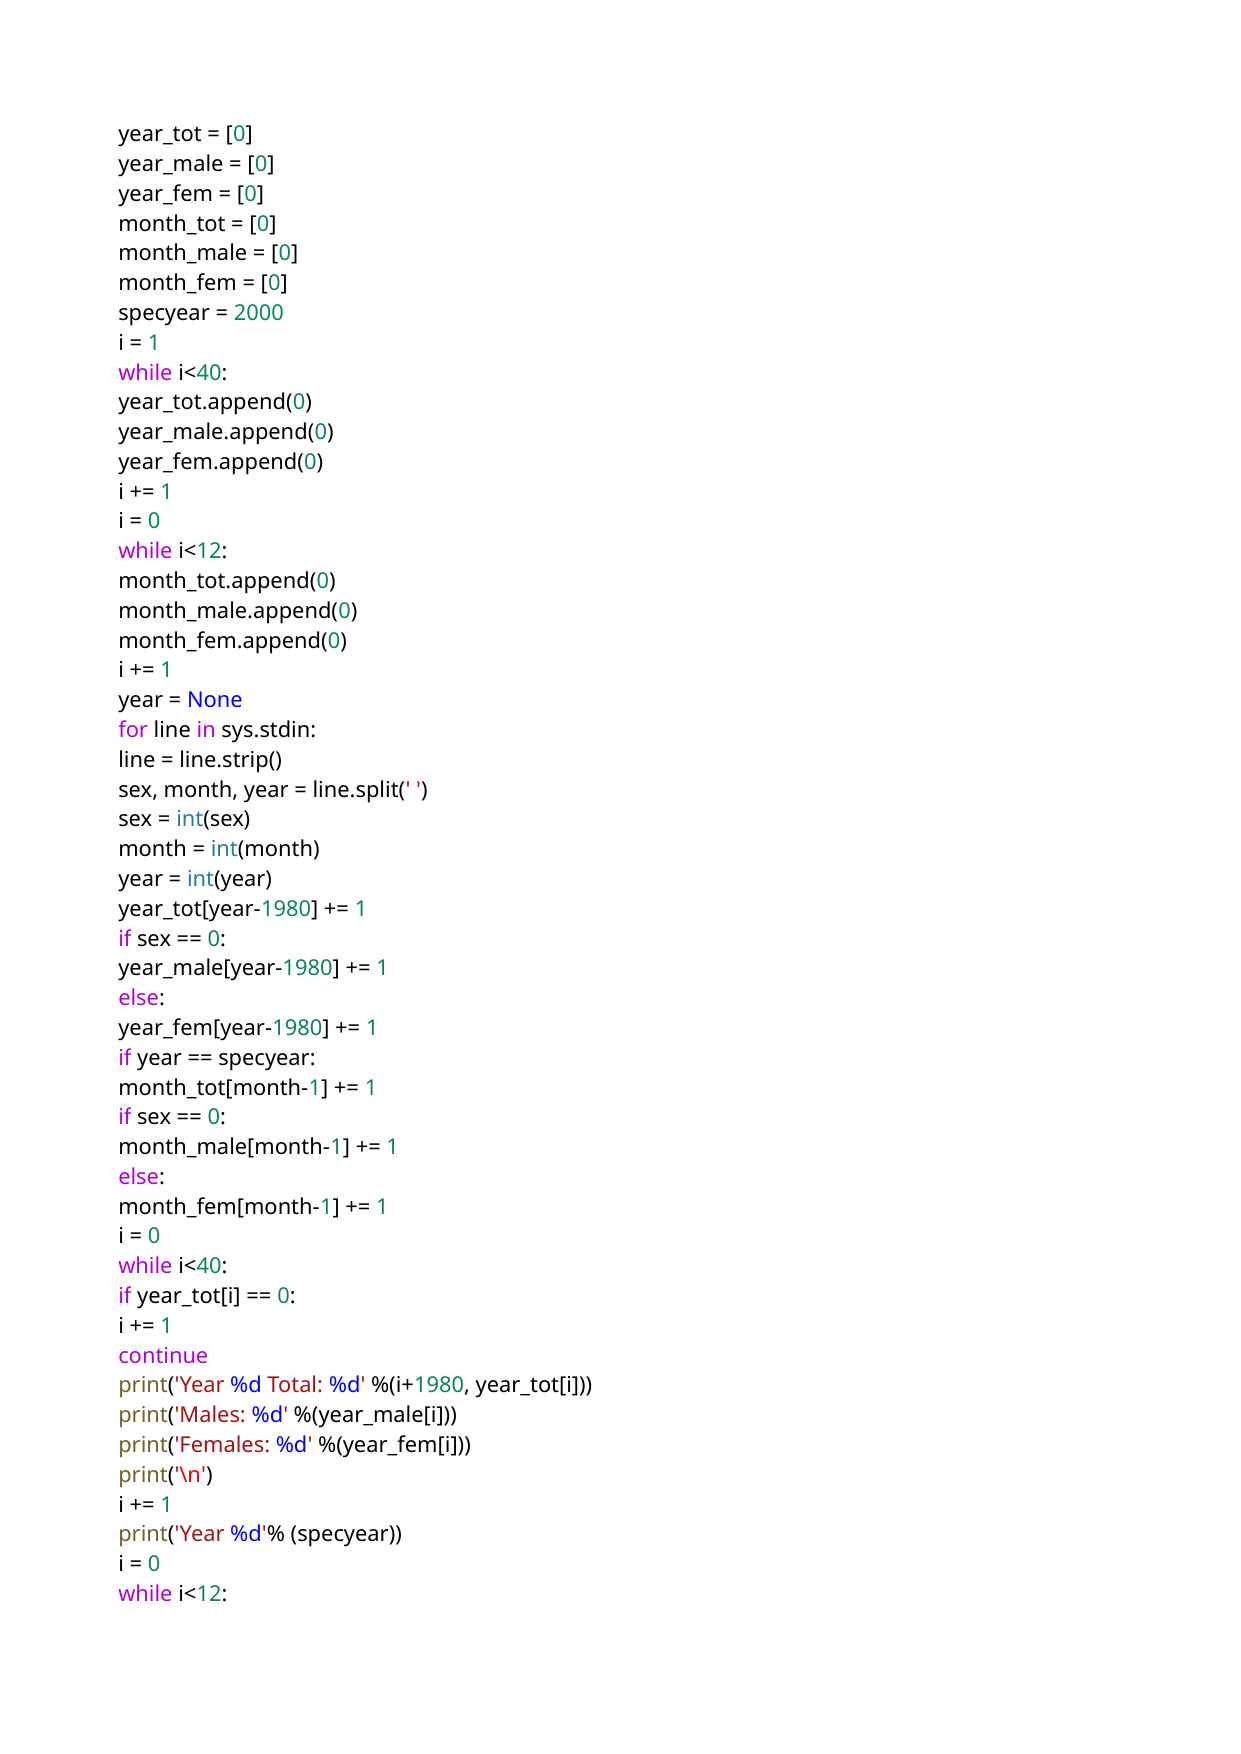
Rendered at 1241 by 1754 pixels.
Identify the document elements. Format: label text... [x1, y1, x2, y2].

text if year_tot[i] == 0: [118, 1280, 1122, 1310]
text if year == specyear: [118, 1042, 1122, 1071]
text if sex == 0: [118, 1101, 1122, 1131]
text i += 1 [118, 1310, 1122, 1339]
text month = int(month) [118, 833, 1122, 863]
text year_fem[year-1980] += 1 [118, 1012, 1122, 1042]
text i += 1 [118, 476, 1122, 505]
text i = 0 [118, 1220, 1122, 1250]
text year = int(year) [118, 863, 1122, 893]
text i += 1 [118, 1488, 1122, 1518]
text month_tot = [0] [118, 207, 1122, 237]
text print('Year %d'% (specyear)) [118, 1518, 1122, 1548]
text year_tot = [0] [118, 118, 1122, 148]
text i = 1 [118, 327, 1122, 356]
text else: [118, 982, 1122, 1012]
text month_male = [0] [118, 237, 1122, 267]
text month_tot.append(0) [118, 565, 1122, 595]
text year_male.append(0) [118, 416, 1122, 446]
text month_fem = [0] [118, 267, 1122, 297]
text for line in sys.stdin: [118, 714, 1122, 744]
text specyear = 2000 [118, 297, 1122, 327]
text while i<40: [118, 356, 1122, 386]
text print('Males: %d' %(year_male[i])) [118, 1399, 1122, 1429]
text month_male.append(0) [118, 595, 1122, 624]
text month_fem[month-1] += 1 [118, 1191, 1122, 1220]
text print('Year %d Total: %d' %(i+1980, year_tot[i])) [118, 1369, 1122, 1399]
text while i<40: [118, 1250, 1122, 1280]
text continue [118, 1339, 1122, 1369]
text month_fem.append(0) [118, 624, 1122, 654]
text year_tot[year-1980] += 1 [118, 893, 1122, 922]
text while i<12: [118, 535, 1122, 565]
text year_male = [0] [118, 148, 1122, 178]
text year_tot.append(0) [118, 386, 1122, 416]
text sex = int(sex) [118, 803, 1122, 833]
text year_fem = [0] [118, 178, 1122, 207]
text while i<12: [118, 1578, 1122, 1608]
text year = None [118, 684, 1122, 714]
text i = 0 [118, 505, 1122, 535]
text i += 1 [118, 654, 1122, 684]
text i = 0 [118, 1548, 1122, 1578]
text if sex == 0: [118, 922, 1122, 952]
text print('Females: %d' %(year_fem[i])) [118, 1429, 1122, 1459]
text month_male[month-1] += 1 [118, 1131, 1122, 1161]
text year_fem.append(0) [118, 446, 1122, 476]
text month_tot[month-1] += 1 [118, 1071, 1122, 1101]
text print('\n') [118, 1459, 1122, 1488]
text line = line.strip() [118, 744, 1122, 773]
text sex, month, year = line.split(' ') [118, 773, 1122, 803]
text year_male[year-1980] += 1 [118, 952, 1122, 982]
text else: [118, 1161, 1122, 1191]
